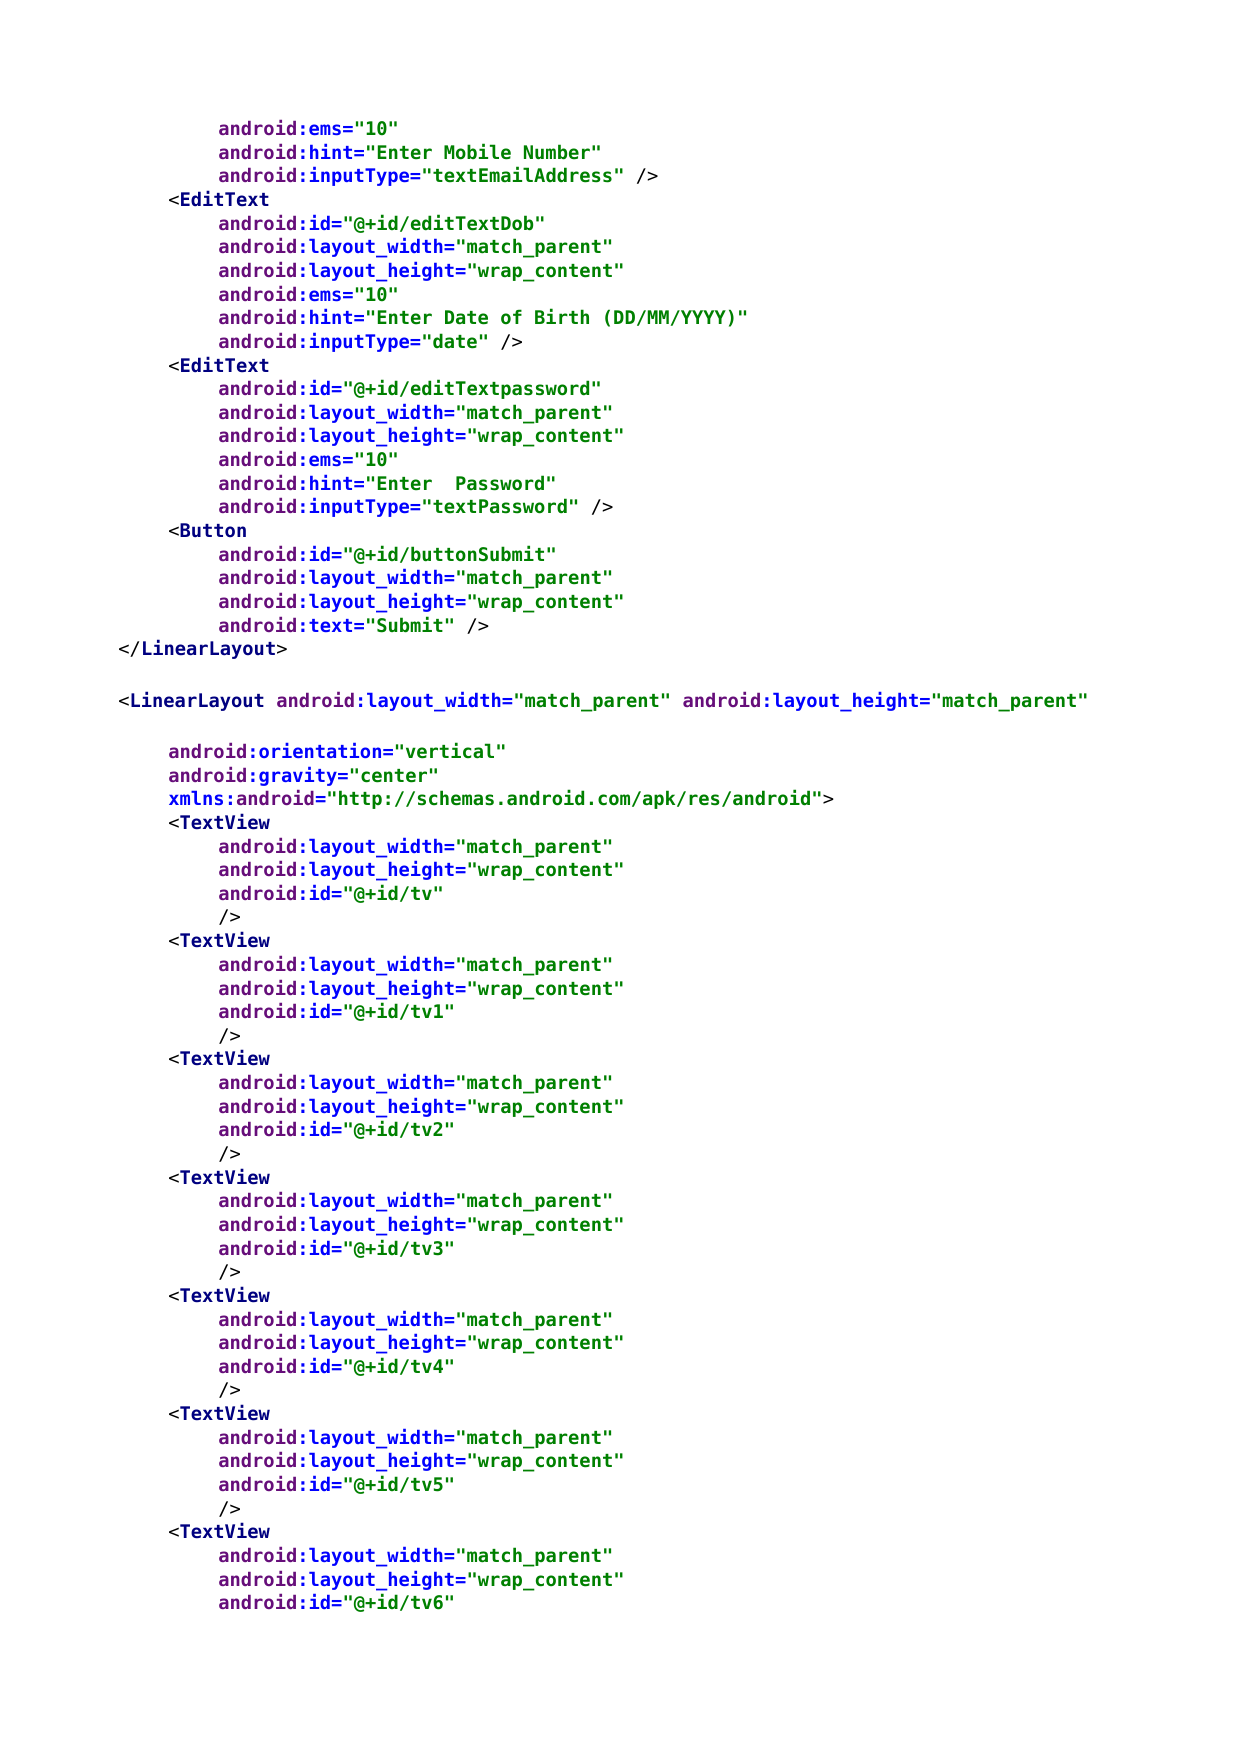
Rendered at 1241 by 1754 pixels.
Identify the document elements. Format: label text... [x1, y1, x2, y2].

text android:id="@+id/tv4" [118, 1356, 1122, 1379]
text <Button [118, 520, 1122, 544]
text android:layout_height="wrap_content" [118, 1450, 1122, 1474]
text android:hint="Enter Mobile Number" [118, 142, 1122, 165]
text android:layout_width="match_parent" [118, 836, 1122, 859]
text /> [118, 1379, 1122, 1403]
text android:layout_width="match_parent" [118, 954, 1122, 977]
text android:id="@+id/tv5" [118, 1474, 1122, 1498]
text android:id="@+id/tv6" [118, 1592, 1122, 1616]
text android:id="@+id/buttonSubmit" [118, 544, 1122, 567]
text <LinearLayout android:layout_width="match_parent" android:layout_height="match_parent" [118, 690, 1122, 712]
text android:layout_height="wrap_content" [118, 1569, 1122, 1592]
text android:layout_height="wrap_content" [118, 426, 1122, 449]
text android:layout_height="wrap_content" [118, 591, 1122, 615]
text /> [118, 907, 1122, 930]
text android:ems="10" [118, 118, 1122, 142]
text <TextView [118, 1521, 1122, 1545]
text android:layout_height="wrap_content" [118, 859, 1122, 883]
text android:ems="10" [118, 284, 1122, 307]
text android:id="@+id/editTextpassword" [118, 378, 1122, 402]
text android:layout_height="wrap_content" [118, 1214, 1122, 1238]
text android:id="@+id/tv2" [118, 1119, 1122, 1143]
text <TextView [118, 1403, 1122, 1427]
text android:layout_width="match_parent" [118, 236, 1122, 260]
text android:layout_width="match_parent" [118, 402, 1122, 426]
text </LinearLayout> [118, 638, 1122, 660]
text android:text="Submit" /> [118, 615, 1122, 638]
text <TextView [118, 1285, 1122, 1308]
text android:layout_height="wrap_content" [118, 260, 1122, 284]
text android:layout_width="match_parent" [118, 1190, 1122, 1214]
text android:layout_width="match_parent" [118, 1545, 1122, 1569]
text android:id="@+id/tv" [118, 883, 1122, 907]
text android:id="@+id/tv1" [118, 1001, 1122, 1025]
text android:layout_height="wrap_content" [118, 1096, 1122, 1119]
text /> [118, 1143, 1122, 1167]
text android:hint="Enter Password" [118, 473, 1122, 496]
text android:layout_width="match_parent" [118, 1308, 1122, 1332]
text <TextView [118, 1048, 1122, 1072]
text android:layout_width="match_parent" [118, 1427, 1122, 1450]
text android:inputType="textEmailAddress" /> [118, 165, 1122, 189]
text xmlns:android="http://schemas.android.com/apk/res/android"> [118, 788, 1122, 812]
text android:id="@+id/editTextDob" [118, 213, 1122, 236]
text <TextView [118, 1167, 1122, 1190]
text android:layout_height="wrap_content" [118, 1332, 1122, 1356]
text android:hint="Enter Date of Birth (DD/MM/YYYY)" [118, 307, 1122, 331]
text android:ems="10" [118, 449, 1122, 473]
text android:inputType="textPassword" /> [118, 496, 1122, 520]
text android:orientation="vertical" [118, 741, 1122, 765]
text /> [118, 1498, 1122, 1521]
text /> [118, 1261, 1122, 1285]
text android:gravity="center" [118, 765, 1122, 788]
text android:layout_height="wrap_content" [118, 977, 1122, 1001]
text <EditText [118, 189, 1122, 213]
text android:layout_width="match_parent" [118, 1072, 1122, 1096]
text android:layout_width="match_parent" [118, 567, 1122, 591]
text android:inputType="date" /> [118, 331, 1122, 354]
text /> [118, 1025, 1122, 1048]
text <TextView [118, 930, 1122, 954]
text <EditText [118, 354, 1122, 378]
text <TextView [118, 812, 1122, 836]
text android:id="@+id/tv3" [118, 1238, 1122, 1261]
